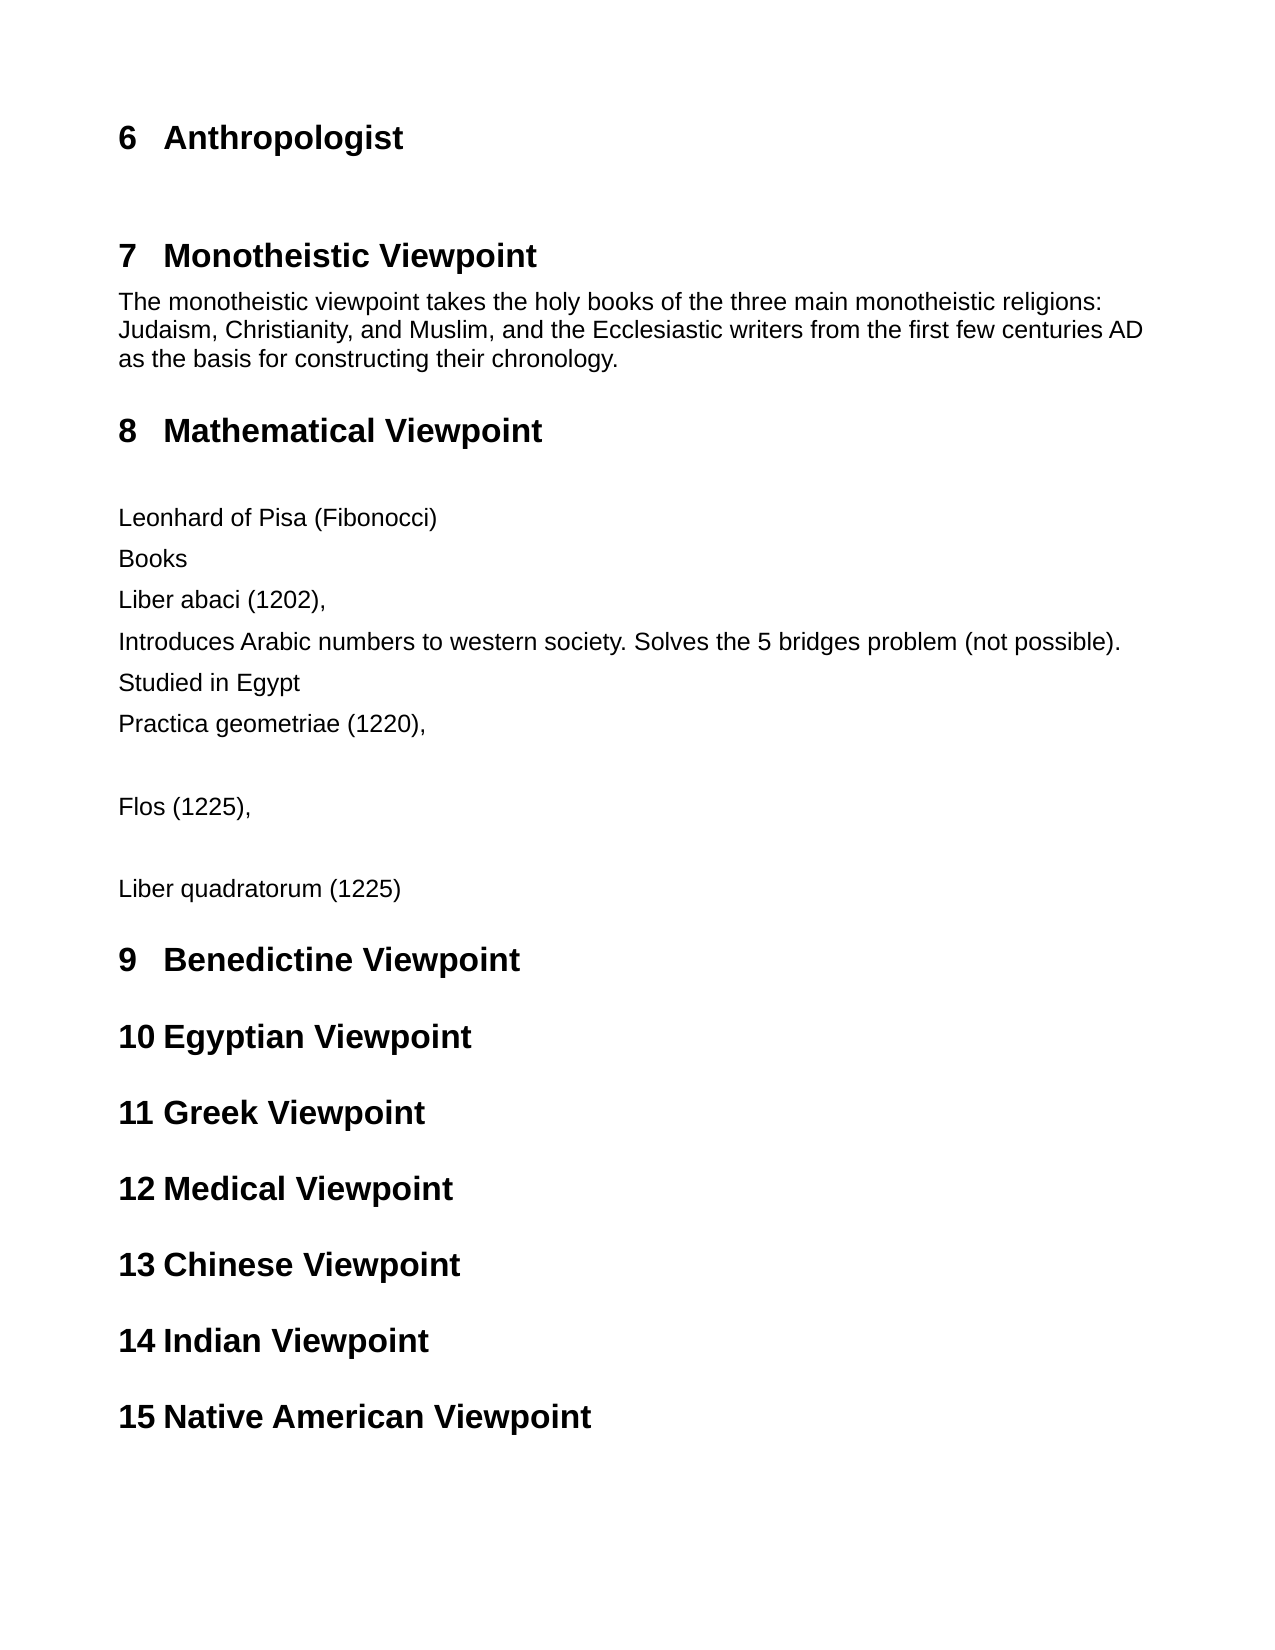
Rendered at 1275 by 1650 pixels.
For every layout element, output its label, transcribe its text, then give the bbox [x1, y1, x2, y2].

subtitle Monotheistic Viewpoint [118, 236, 1157, 274]
subtitle Greek Viewpoint [118, 1093, 1157, 1131]
text The monotheistic viewpoint takes the holy books of the three main monotheistic religions: Judaism, Christianity, and Muslim, and the Ecclesiastic writers from the first few centuries AD as the basis for constructing their chronology. [118, 287, 1157, 373]
text Liber quadratorum (1225) [118, 874, 1157, 903]
subtitle Medical Viewpoint [118, 1169, 1157, 1207]
text Books [118, 544, 1157, 573]
subtitle Benedictine Viewpoint [118, 940, 1157, 979]
subtitle Anthropologist [118, 118, 1157, 157]
subtitle Mathematical Viewpoint [118, 410, 1157, 449]
subtitle Egyptian Viewpoint [118, 1016, 1157, 1055]
text Studied in Egypt [118, 668, 1157, 697]
text Liber abaci (1202), [118, 585, 1157, 614]
text Introduces Arabic numbers to western society. Solves the 5 bridges problem (not possible). [118, 627, 1157, 655]
subtitle Indian Viewpoint [118, 1321, 1157, 1360]
subtitle Chinese Viewpoint [118, 1245, 1157, 1283]
subtitle Native American Viewpoint [118, 1397, 1157, 1436]
text Practica geometriae (1220), [118, 709, 1157, 738]
text Leonhard of Pisa (Fibonocci) [118, 503, 1157, 532]
text Flos (1225), [118, 792, 1157, 820]
